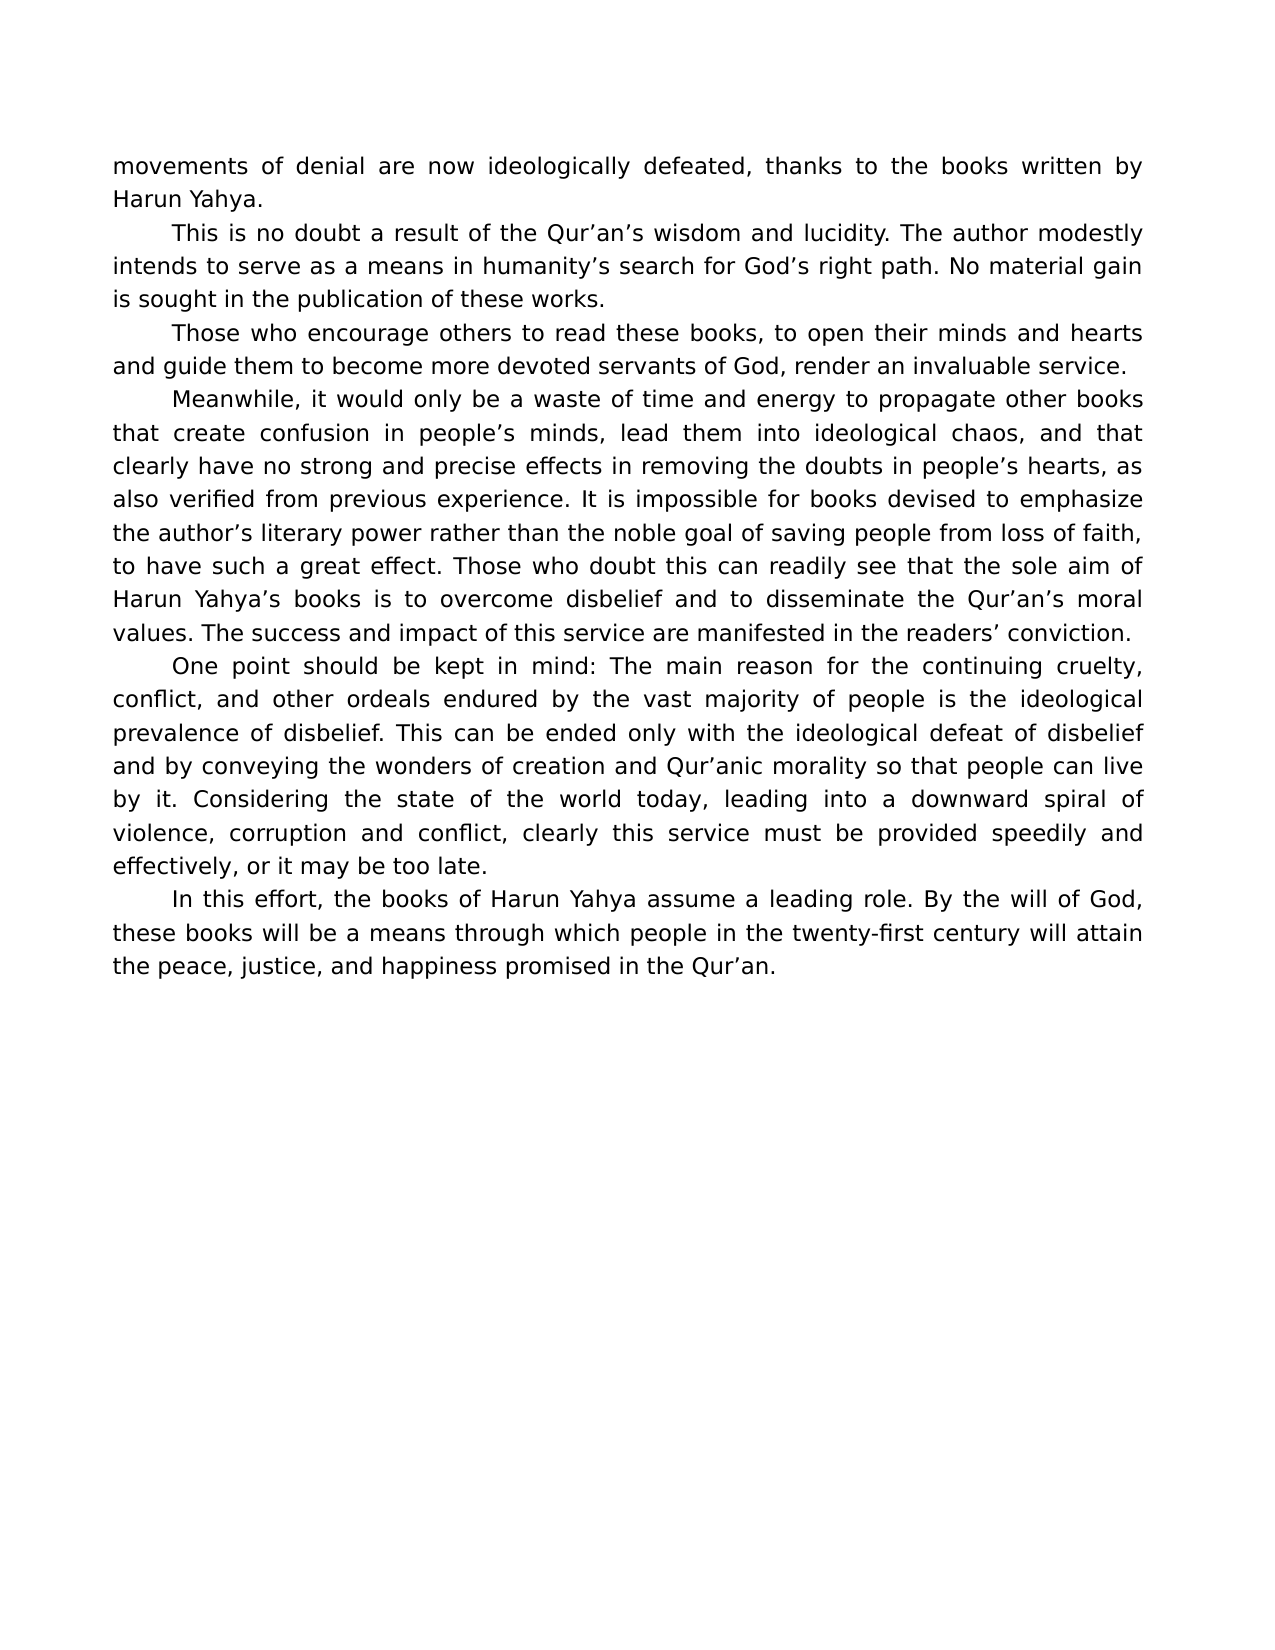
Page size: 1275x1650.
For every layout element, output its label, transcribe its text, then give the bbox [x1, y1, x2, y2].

text movements of denial are now ideologically defeated, thanks to the books written by Harun Yahya. [112, 148, 1145, 214]
text Meanwhile, it would only be a waste of time and energy to propagate other books that create confusion in people’s minds, lead them into ideological chaos, and that clearly have no strong and precise effects in removing the doubts in people’s hearts, as also verified from previous experience. It is impossible for books devised to emphasize the author’s literary power rather than the noble goal of saving people from loss of faith, to have such a great effect. Those who doubt this can readily see that the sole aim of Harun Yahya’s books is to overcome disbelief and to disseminate the Qur’an’s moral values. The success and impact of this service are manifested in the readers’ conviction. [112, 381, 1145, 648]
text This is no doubt a result of the Qur’an’s wisdom and lucidity. The author modestly intends to serve as a means in humanity’s search for God’s right path. No material gain is sought in the publication of these works. [112, 214, 1145, 314]
text Those who encourage others to read these books, to open their minds and hearts and guide them to become more devoted servants of God, render an invaluable service. [112, 314, 1145, 381]
text In this effort, the books of Harun Yahya assume a leading role. By the will of God, these books will be a means through which people in the twenty-first century will attain the peace, justice, and happiness promised in the Qur’an. [112, 881, 1145, 981]
text One point should be kept in mind: The main reason for the continuing cruelty, conflict, and other ordeals endured by the vast majority of people is the ideological prevalence of disbelief. This can be ended only with the ideological defeat of disbelief and by conveying the wonders of creation and Qur’anic morality so that people can live by it. Considering the state of the world today, leading into a downward spiral of violence, corruption and conflict, clearly this service must be provided speedily and effectively, or it may be too late. [112, 648, 1145, 881]
